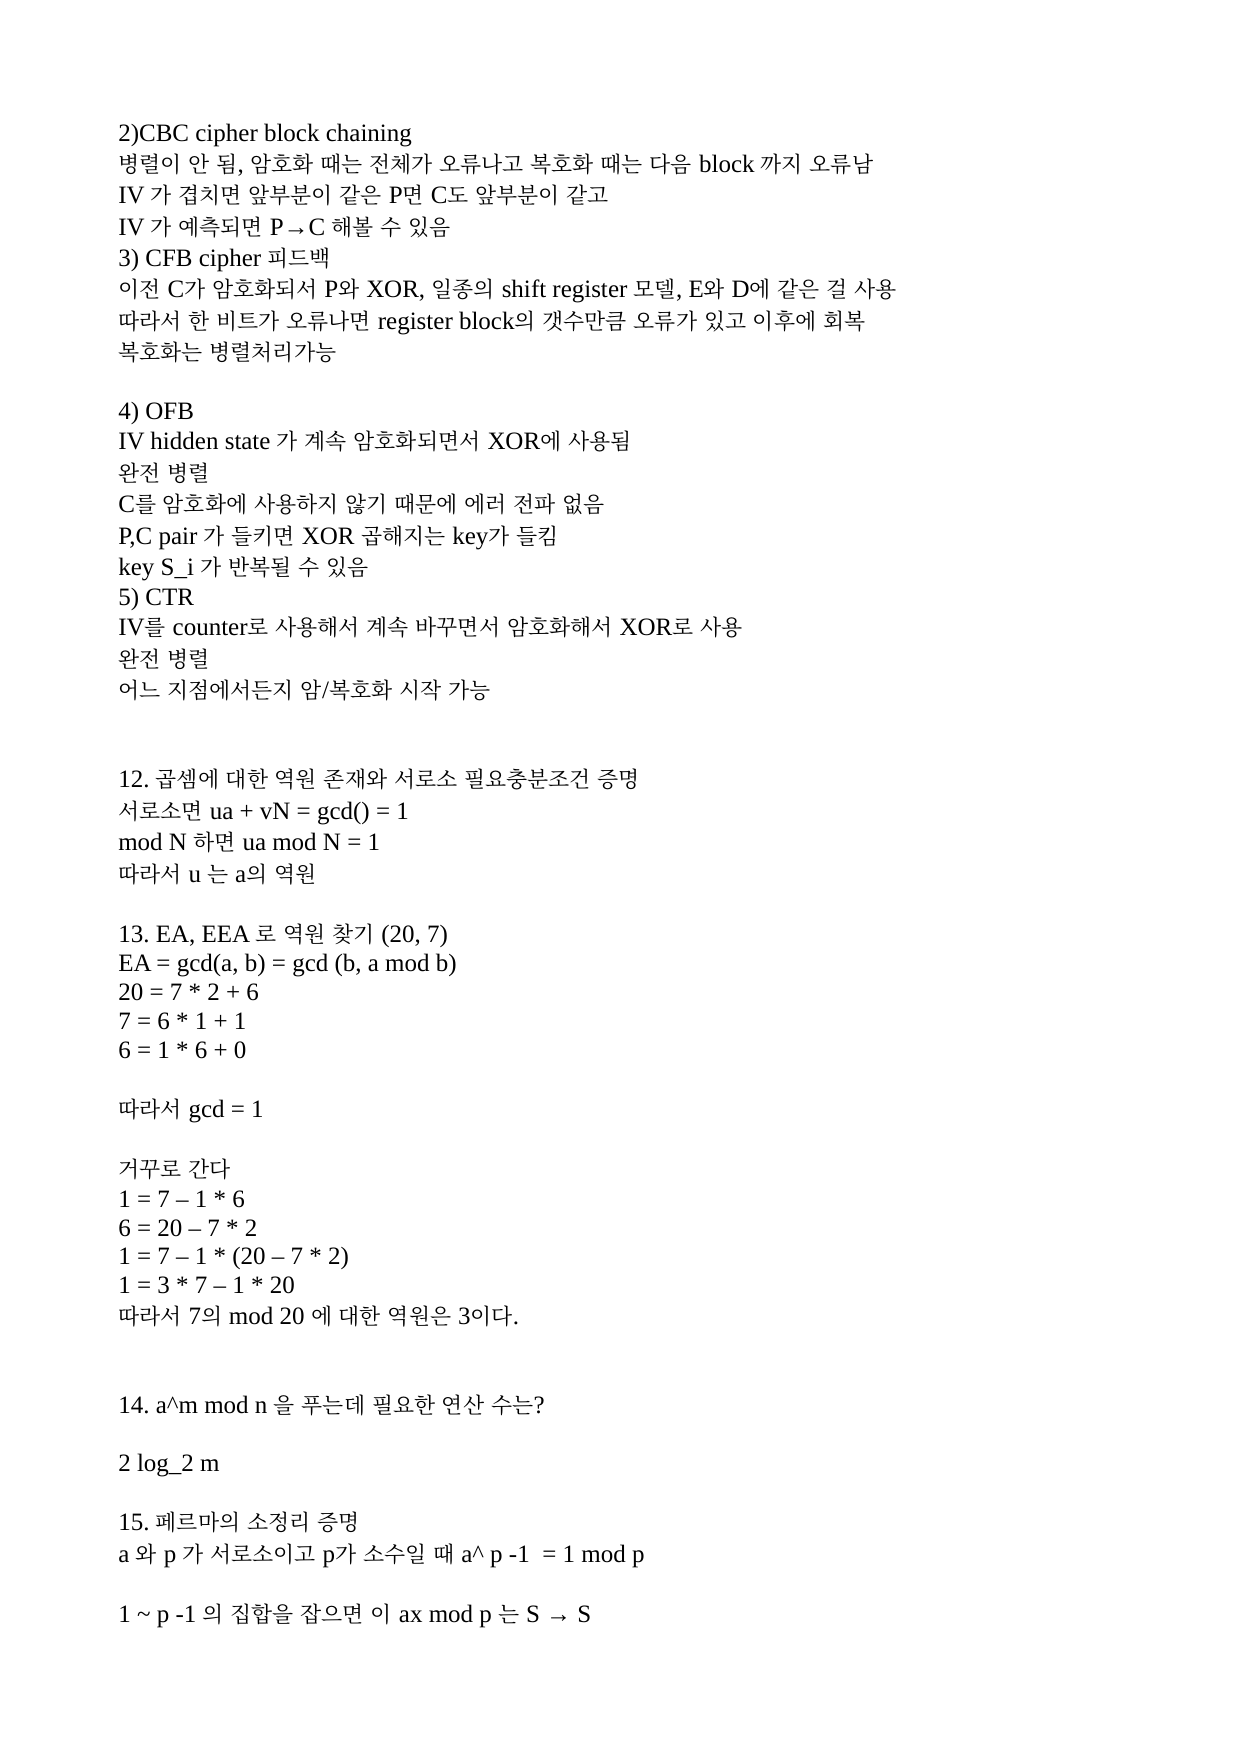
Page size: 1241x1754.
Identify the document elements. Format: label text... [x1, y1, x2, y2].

text IV hidden state 가 계속 암호화되면서 XOR에 사용됨 [118, 424, 1122, 456]
text 완전 병렬 [118, 456, 1122, 487]
text 어느 지점에서든지 암/복호화 시작 가능 [118, 673, 1122, 705]
text 따라서 u 는 a의 역원 [118, 857, 1122, 888]
text 3) CFB cipher 피드백 [118, 241, 1122, 273]
text 14. a^m mod n 을 푸는데 필요한 연산 수는? [118, 1388, 1122, 1419]
text 1 = 3 * 7 – 1 * 20 [118, 1270, 1122, 1299]
text 20 = 7 * 2 + 6 [118, 977, 1122, 1006]
text IV 가 예측되면 P→C 해볼 수 있음 [118, 210, 1122, 241]
text 5) CTR [118, 582, 1122, 611]
text 2)CBC cipher block chaining [118, 118, 1122, 147]
text 2 log_2 m [118, 1448, 1122, 1477]
text 6 = 1 * 6 + 0 [118, 1035, 1122, 1063]
text a 와 p 가 서로소이고 p가 소수일 때 a^ p -1 = 1 mod p [118, 1537, 1122, 1568]
text 15. 페르마의 소정리 증명 [118, 1506, 1122, 1537]
text 따라서 gcd = 1 [118, 1092, 1122, 1124]
text 1 ~ p -1 의 집합을 잡으면 이 ax mod p 는 S → S [118, 1597, 1122, 1629]
text 6 = 20 – 7 * 2 [118, 1213, 1122, 1241]
text 따라서 7의 mod 20 에 대한 역원은 3이다. [118, 1299, 1122, 1330]
text 12. 곱셈에 대한 역원 존재와 서로소 필요충분조건 증명 [118, 762, 1122, 794]
text 1 = 7 – 1 * (20 – 7 * 2) [118, 1241, 1122, 1270]
text IV 가 겹치면 앞부분이 같은 P면 C도 앞부분이 같고 [118, 178, 1122, 210]
text 완전 병렬 [118, 642, 1122, 673]
text C를 암호화에 사용하지 않기 때문에 에러 전파 없음 [118, 487, 1122, 519]
text 13. EA, EEA 로 역원 찾기 (20, 7) [118, 917, 1122, 948]
text P,C pair 가 들키면 XOR 곱해지는 key가 들킴 [118, 519, 1122, 550]
text IV를 counter로 사용해서 계속 바꾸면서 암호화해서 XOR로 사용 [118, 611, 1122, 642]
text 7 = 6 * 1 + 1 [118, 1006, 1122, 1035]
text EA = gcd(a, b) = gcd (b, a mod b) [118, 948, 1122, 977]
text 따라서 한 비트가 오류나면 register block의 갯수만큼 오류가 있고 이후에 회복 [118, 304, 1122, 336]
text 거꾸로 간다 [118, 1152, 1122, 1184]
text 4) OFB [118, 396, 1122, 424]
text 이전 C가 암호화되서 P와 XOR, 일종의 shift register 모델, E와 D에 같은 걸 사용 [118, 273, 1122, 304]
text 서로소면 ua + vN = gcd() = 1 [118, 794, 1122, 825]
text key S_i 가 반복될 수 있음 [118, 550, 1122, 582]
text 병렬이 안 됨, 암호화 때는 전체가 오류나고 복호화 때는 다음 block 까지 오류남 [118, 147, 1122, 178]
text 1 = 7 – 1 * 6 [118, 1184, 1122, 1213]
text mod N 하면 ua mod N = 1 [118, 825, 1122, 857]
text 복호화는 병렬처리가능 [118, 336, 1122, 367]
